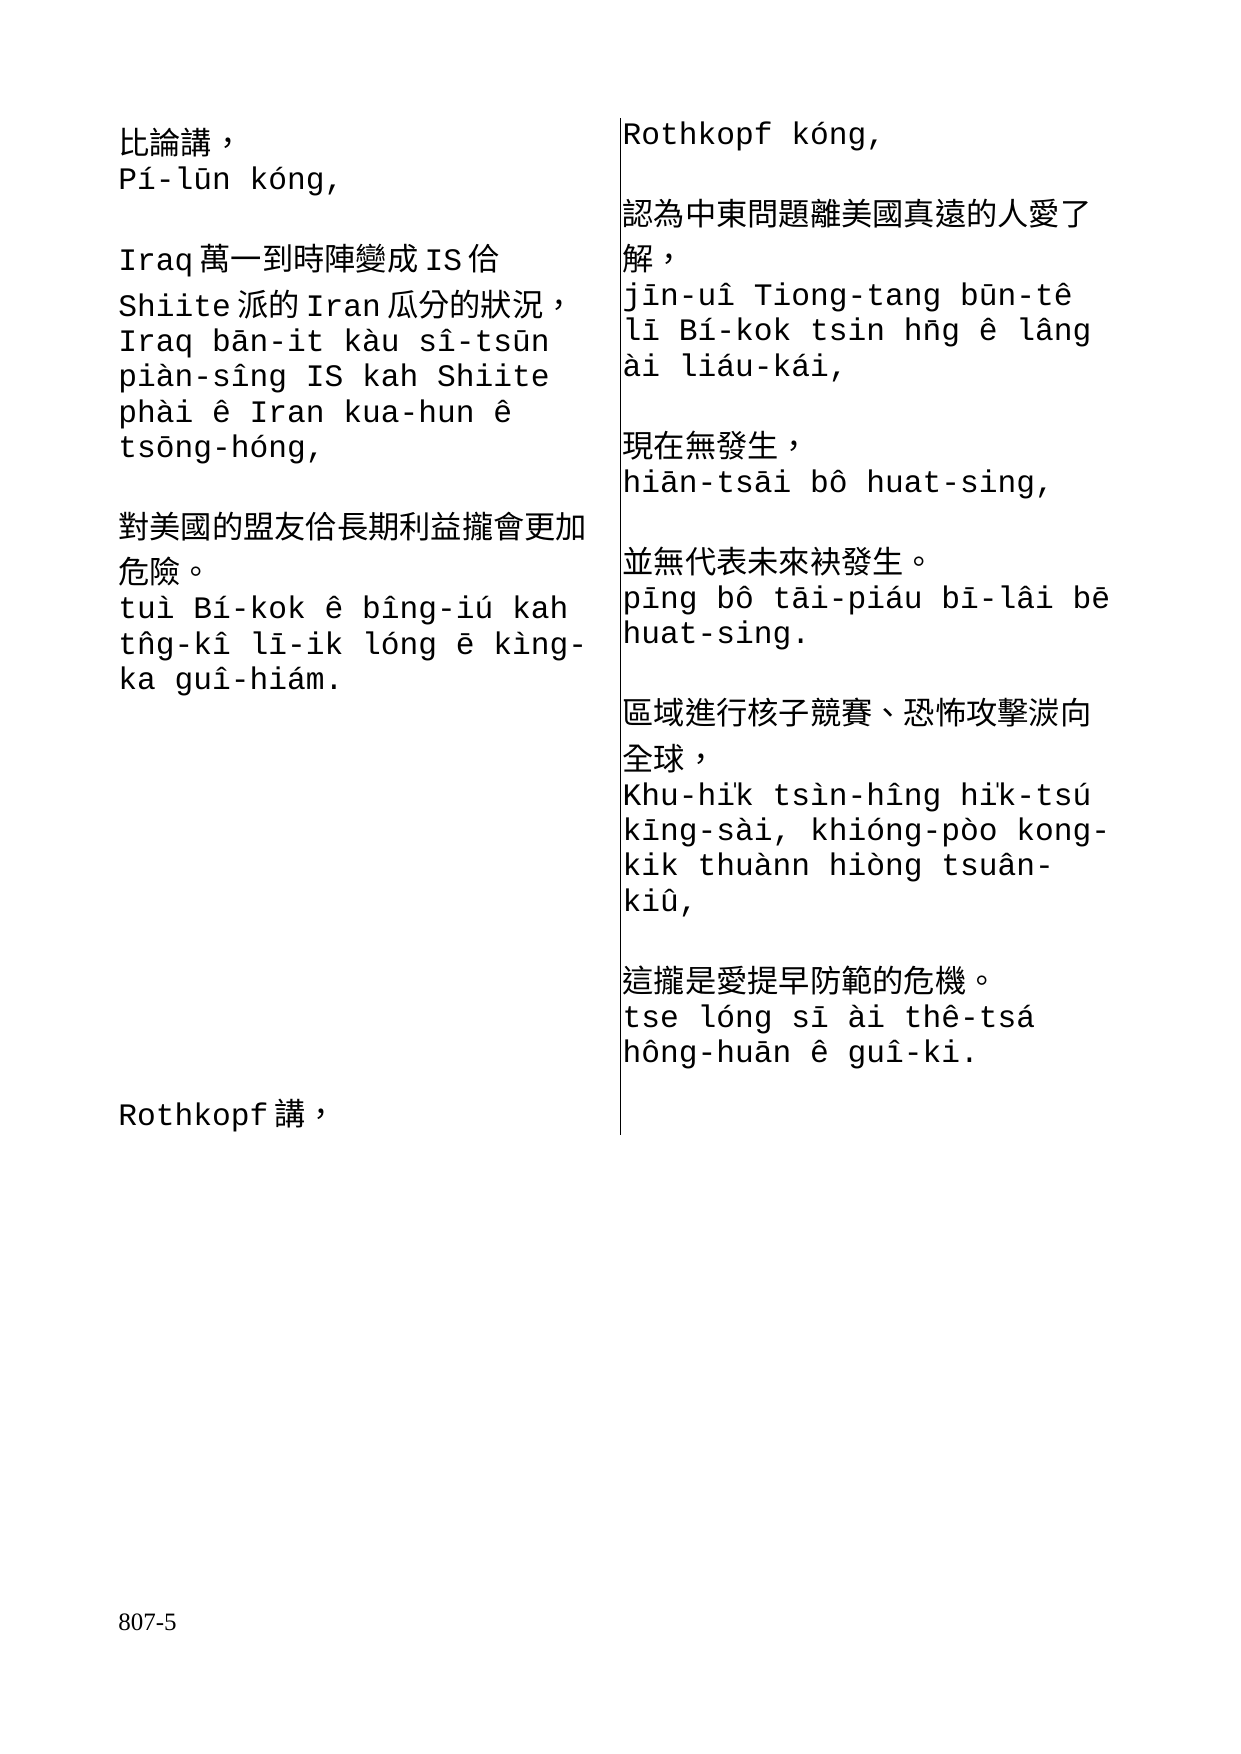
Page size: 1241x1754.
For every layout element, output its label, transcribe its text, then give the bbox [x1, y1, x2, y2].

text Iraq bān-it kàu sî-tsūn piàn-sîng IS kah Shiite phài ê Iran kua-hun ê tsōng-hóng, [118, 325, 618, 467]
text 對美國的盟友佮長期利益攏會更加危險。 [118, 502, 618, 593]
text 並無代表未來袂發生。 [622, 537, 1122, 582]
text 區域進行核子競賽、恐怖攻擊湠向全球， [622, 688, 1122, 779]
text Rothkopf kóng, [622, 118, 1122, 153]
text Khu-hi̍k tsìn-hîng hi̍k-tsú kīng-sài, khióng-pòo kong-kik thuànn hiòng tsuân-kiû, [622, 779, 1122, 921]
text 比論講， [118, 118, 618, 163]
text jīn-uî Tiong-tang būn-tê lī Bí-kok tsin hn̄g ê lâng ài liáu-kái, [622, 279, 1122, 386]
text Pí-lūn kóng, [118, 163, 618, 199]
text 這攏是愛提早防範的危機。 [622, 956, 1122, 1001]
text hiān-tsāi bô huat-sing, [622, 466, 1122, 502]
text tse lóng sī ài thê-tsá hông-huān ê guî-ki. [622, 1001, 1122, 1072]
text pīng bô tāi-piáu bī-lâi bē huat-sing. [622, 582, 1122, 653]
text 認為中東問題離美國真遠的人愛了解， [622, 189, 1122, 279]
text Rothkopf講， [118, 1089, 618, 1134]
text Iraq萬一到時陣變成IS佮Shiite派的Iran瓜分的狀況， [118, 234, 618, 325]
text 現在無發生， [622, 421, 1122, 466]
text tuì Bí-kok ê bîng-iú kah tn̂g-kî lī-ik lóng ē kìng-ka guî-hiám. [118, 593, 618, 699]
